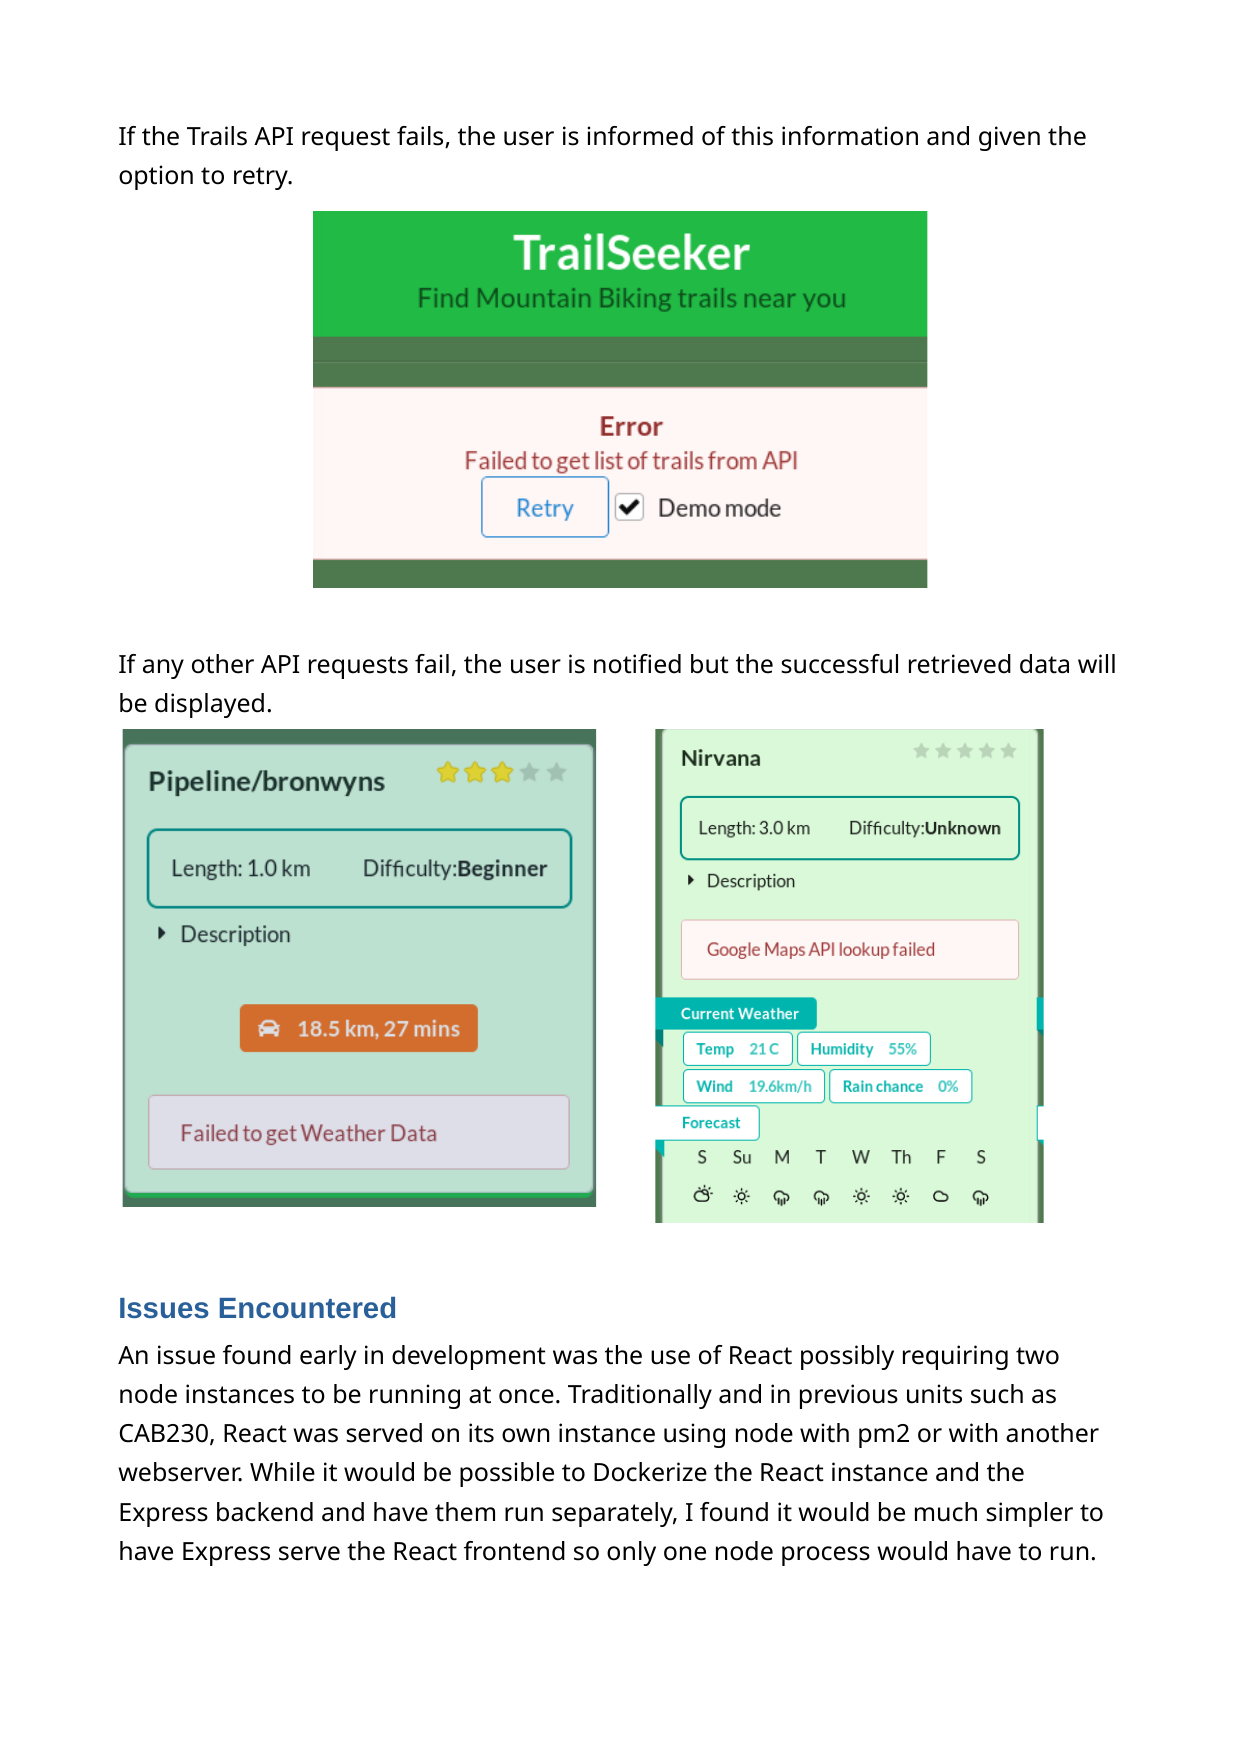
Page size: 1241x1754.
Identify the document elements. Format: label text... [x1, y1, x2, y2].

subtitle Issues Encountered [118, 1291, 1122, 1325]
picture [655, 729, 1044, 1223]
text If any other API requests fail, the user is notified but the successful retrieved data will be displayed. [118, 647, 1122, 720]
text If the Trails API request fails, the user is informed of this information and given the option to retry. [118, 118, 1122, 191]
picture [313, 211, 928, 588]
text An issue found early in development was the use of React possibly requiring two node instances to be running at once. Traditionally and in previous units such as CAB230, React was served on its own instance using node with pm2 or with another webserver. While it would be possible to Dockerize the React instance and the Express backend and have them run separately, I found it would be much simpler to have Express serve the React frontend so only one node process would have to run. [118, 1338, 1122, 1567]
picture [122, 729, 597, 1207]
